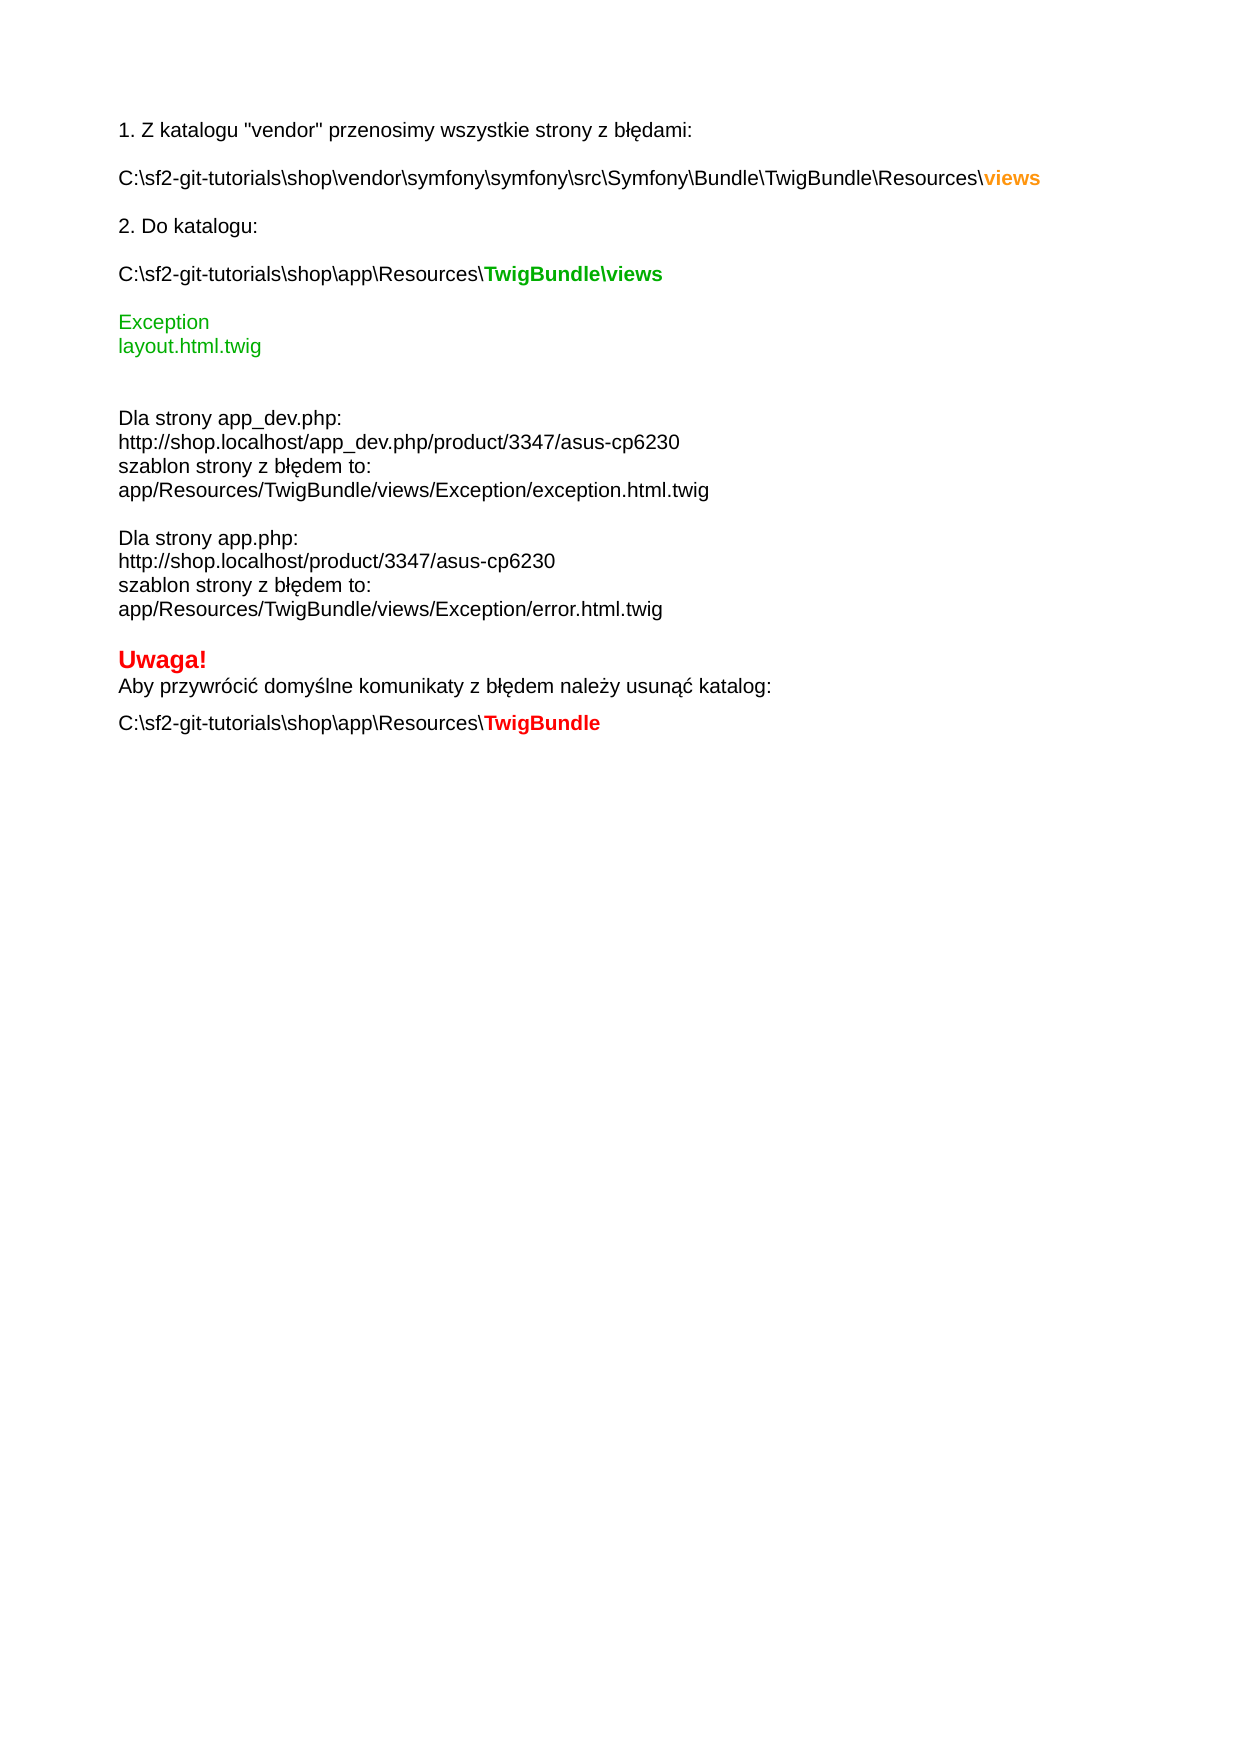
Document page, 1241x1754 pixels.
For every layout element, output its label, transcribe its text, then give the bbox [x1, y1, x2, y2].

text Aby przywrócić domyślne komunikaty z błędem należy usunąć katalog: [118, 674, 1122, 698]
text 1. Z katalogu "vendor" przenosimy wszystkie strony z błędami: C:\sf2-git-tutorials\shop\vendor\symfony\symfony\src\Symfony\Bundle\TwigBundle\Resources\views 2. Do katalogu: C:\sf2-git-tutorials\shop\app\Resources\TwigBundle\views Exception layout.html.twig Dla strony app_dev.php: http://shop.localhost/app_dev.php/product/3347/asus-cp6230 szablon strony z błędem to: app/Resources/TwigBundle/views/Exception/exception.html.twig Dla strony app.php: http://shop.localhost/product/3347/asus-cp6230 szablon strony z błędem to: app/Resources/TwigBundle/views/Exception/error.html.twig [118, 118, 1122, 621]
text Uwaga! [118, 645, 1122, 674]
text C:\sf2-git-tutorials\shop\app\Resources\TwigBundle [118, 710, 1122, 734]
